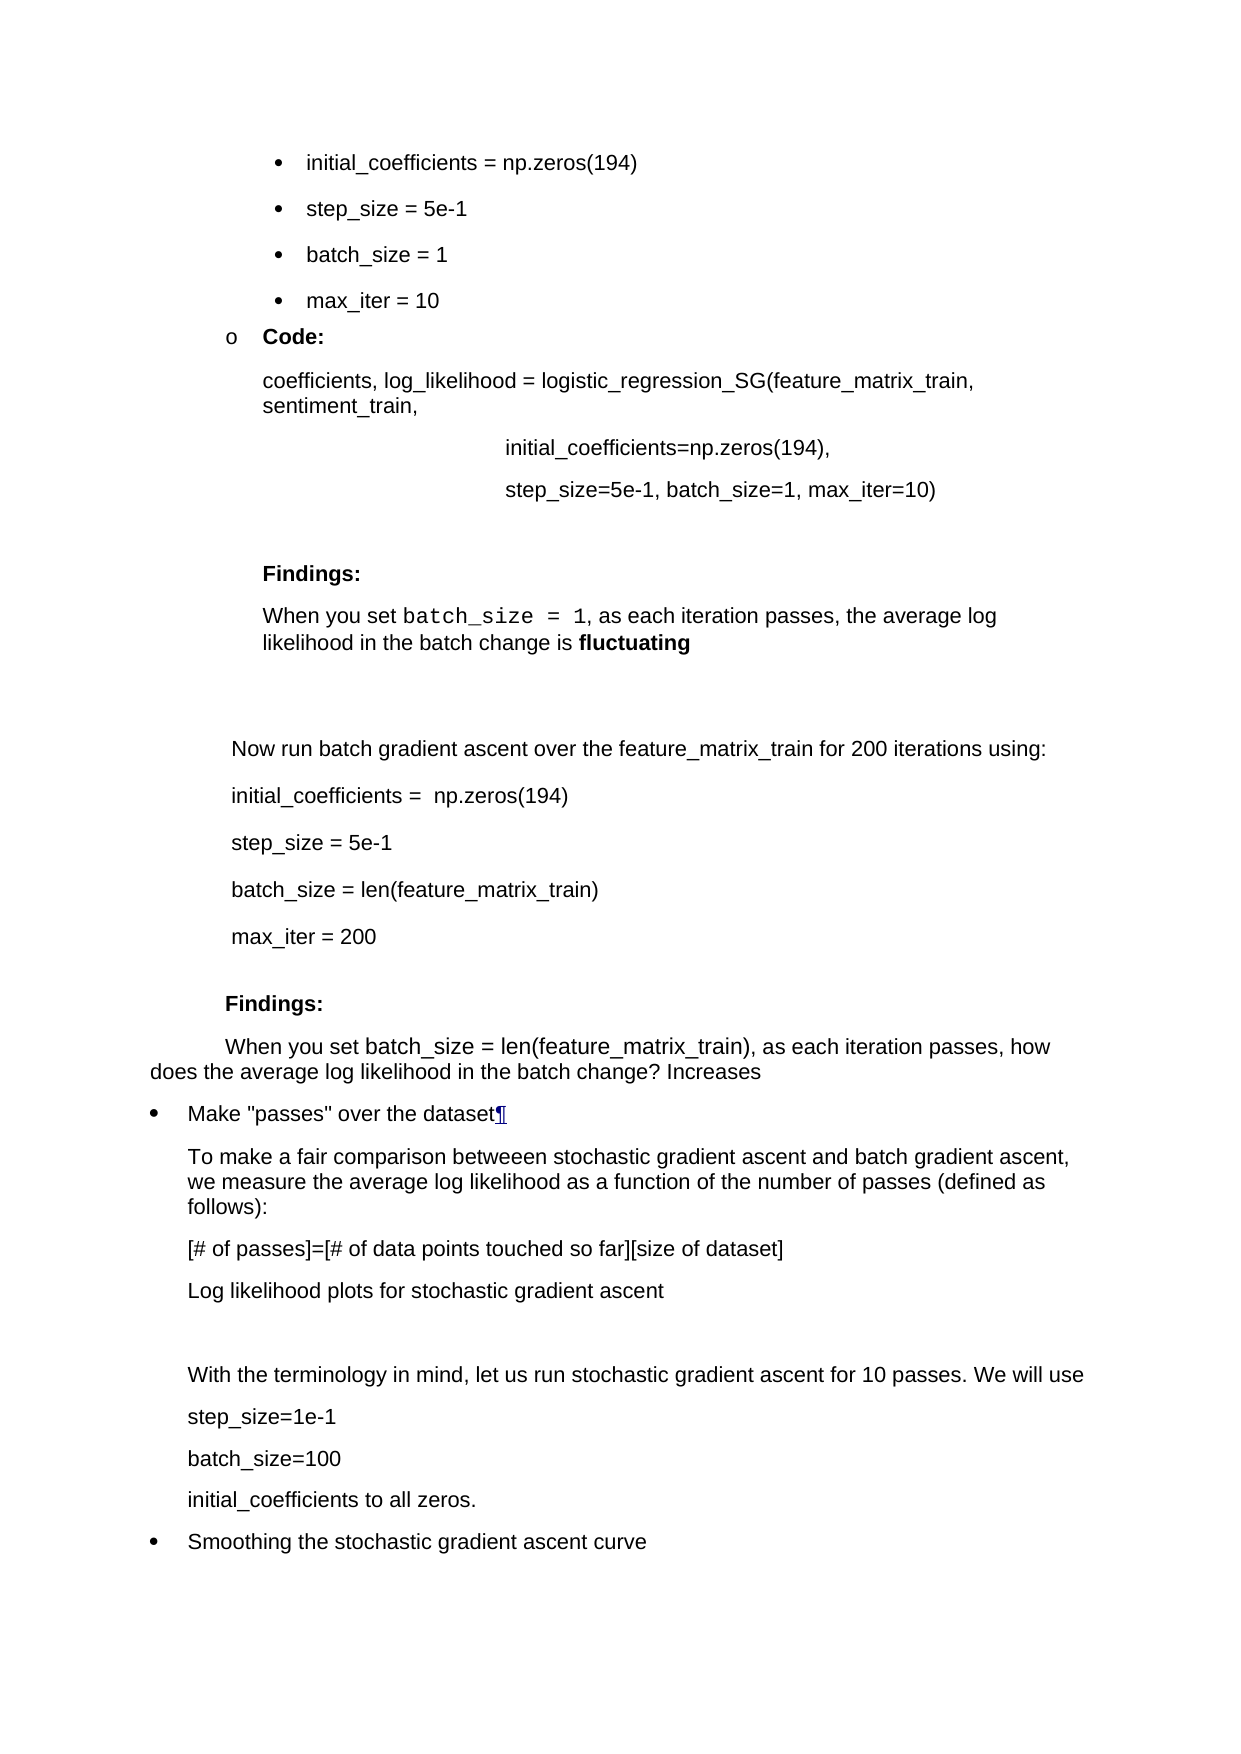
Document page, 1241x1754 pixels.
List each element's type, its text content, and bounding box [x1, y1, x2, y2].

list Findings: [262, 561, 1090, 586]
text initial_coefficients = np.zeros(194) [231, 783, 1090, 808]
text Findings: [150, 991, 1090, 1016]
list To make a fair comparison betweeen stochastic gradient ascent and batch gradient ascent, we measure the average log likelihood as a function of the number of passes (defined as follows): [187, 1144, 1090, 1219]
text step_size = 5e-1 [231, 830, 1090, 855]
list initial_coefficients to all zeros. [187, 1487, 1090, 1513]
list [# of passes]=[# of data points touched so far][size of dataset] [187, 1236, 1090, 1261]
list Code: [225, 324, 1090, 351]
list Smoothing the stochastic gradient ascent curve [150, 1529, 1090, 1554]
text batch_size = len(feature_matrix_train) [231, 877, 1090, 902]
list coefficients, log_likelihood = logistic_regression_SG(feature_matrix_train, sentiment_train, [262, 368, 1090, 419]
list initial_coefficients = np.zeros(194) [275, 150, 1046, 175]
list With the terminology in mind, let us run stochastic gradient ascent for 10 passes. We will use [187, 1362, 1090, 1387]
list batch_size = 1 [275, 242, 1046, 267]
text When you set batch_size = len(feature_matrix_train), as each iteration passes, how does the average log likelihood in the batch change? Increases [150, 1033, 1090, 1084]
list max_iter = 10 [275, 288, 1046, 313]
list Log likelihood plots for stochastic gradient ascent [187, 1278, 1090, 1303]
list step_size=1e-1 [187, 1404, 1090, 1429]
list initial_coefficients=np.zeros(194), [262, 435, 1090, 461]
list step_size = 5e-1 [275, 196, 1046, 221]
text max_iter = 200 [231, 924, 1090, 949]
list Make "passes" over the dataset¶ [150, 1101, 1090, 1126]
list step_size=5e-1, batch_size=1, max_iter=10) [262, 477, 1090, 502]
list When you set batch_size = 1, as each iteration passes, the average log likelihood in the batch change is fluctuating [262, 603, 1090, 655]
list batch_size=100 [187, 1446, 1090, 1471]
text Now run batch gradient ascent over the feature_matrix_train for 200 iterations using: [231, 736, 1090, 761]
